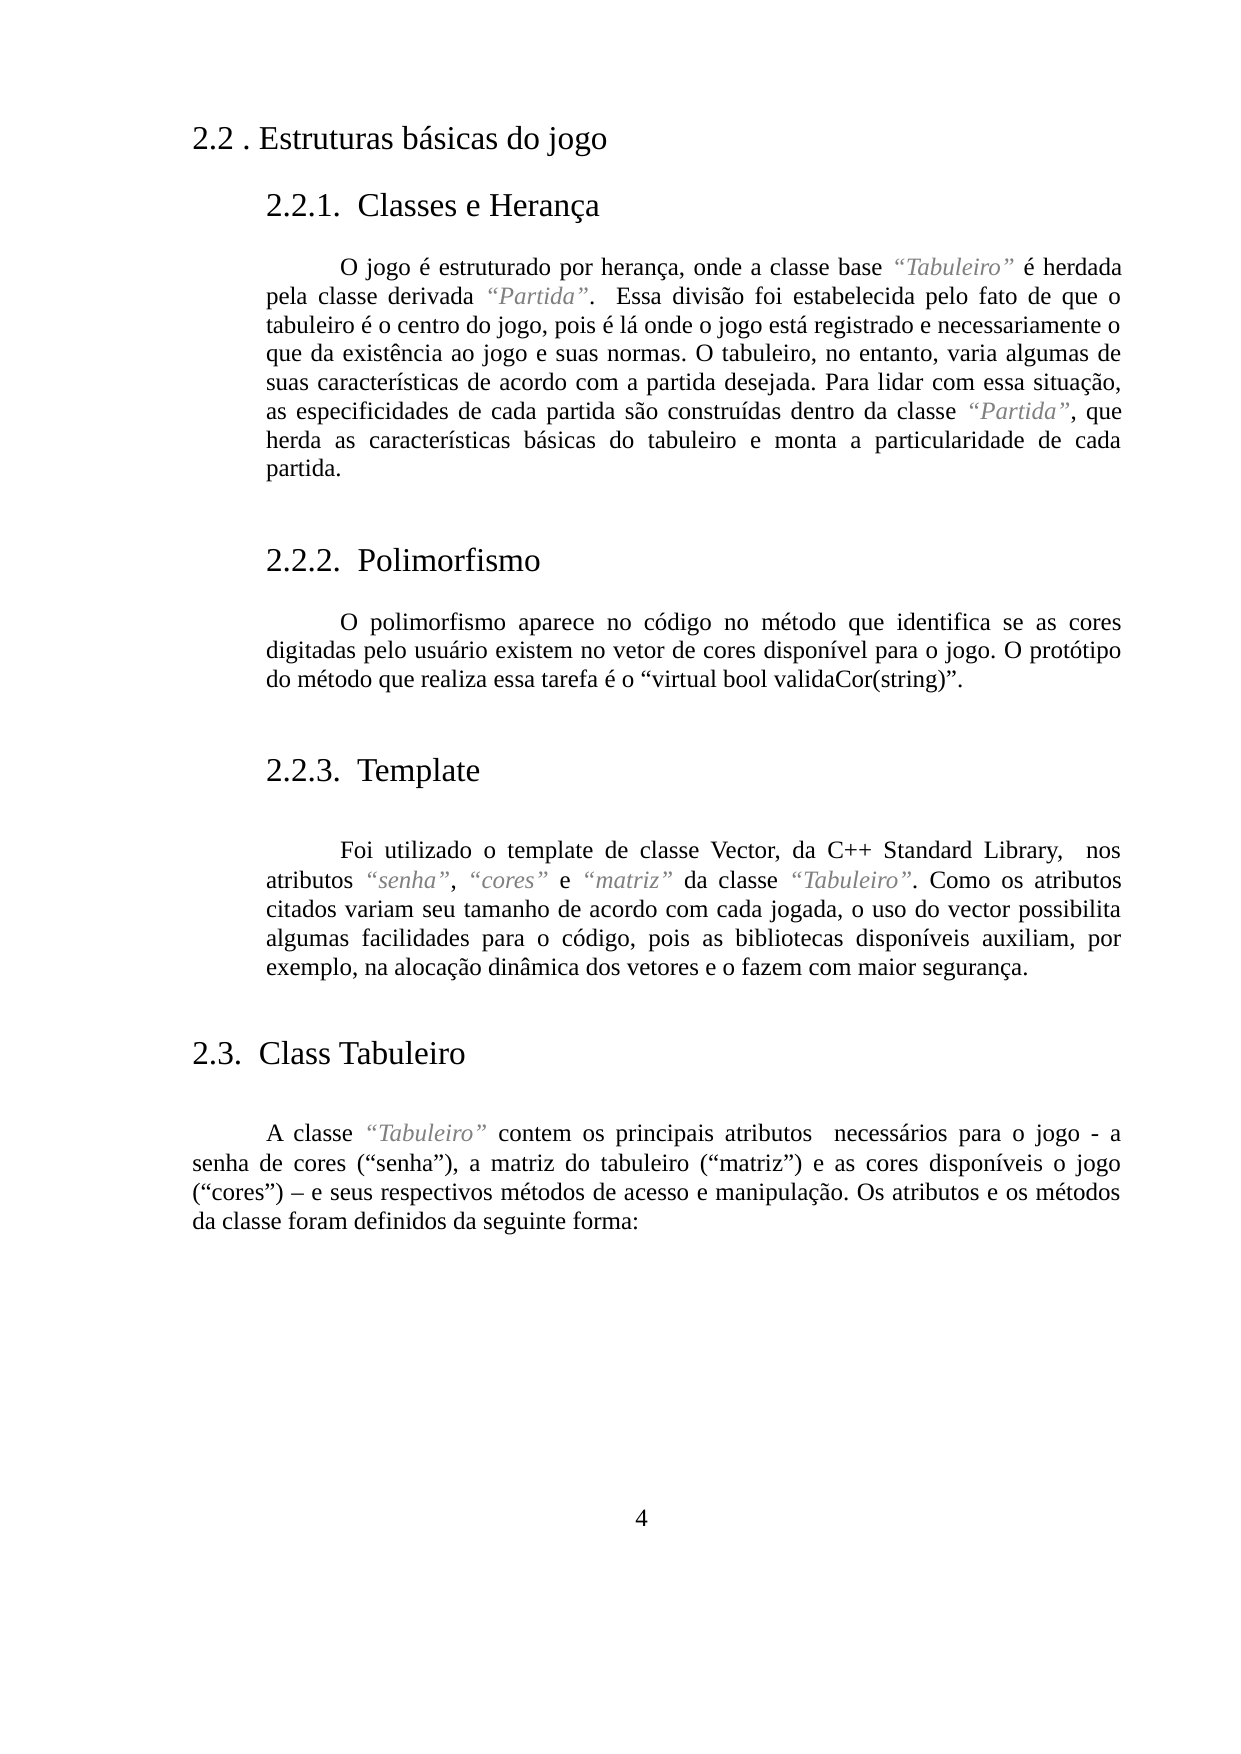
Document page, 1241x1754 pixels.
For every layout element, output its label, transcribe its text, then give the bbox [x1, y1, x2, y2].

text 2.2.1. Classes e Herança [266, 185, 1122, 223]
text A classe “Tabuleiro” contem os principais atributos necessários para o jogo - a senha de cores (“senha”), a matriz do tabuleiro (“matriz”) e as cores disponíveis o jogo (“cores”) – e seus respectivos métodos de acesso e manipulação. Os atributos e os métodos da classe foram definidos da seguinte forma: [192, 1110, 1122, 1235]
text 2.3. Class Tabuleiro [192, 1033, 1122, 1072]
text O polimorfismo aparece no código no método que identifica se as cores digitadas pelo usuário existem no vetor de cores disponível para o jogo. O protótipo do método que realiza essa tarefa é o “virtual bool validaCor(string)”. [266, 607, 1122, 693]
text 2.2.3. Template [266, 751, 1122, 827]
text 2.2.2. Polimorfismo [266, 540, 1122, 578]
text Foi utilizado o template de classe Vector, da C++ Standard Library, nos atributos “senha”, “cores” e “matriz” da classe “Tabuleiro”. Como os atributos citados variam seu tamanho de acordo com cada jogada, o uso do vector possibilita algumas facilidades para o código, pois as bibliotecas disponíveis auxiliam, por exemplo, na alocação dinâmica dos vetores e o fazem com maior segurança. [266, 827, 1122, 981]
text O jogo é estruturado por herança, onde a classe base “Tabuleiro” é herdada pela classe derivada “Partida”. Essa divisão foi estabelecida pelo fato de que o tabuleiro é o centro do jogo, pois é lá onde o jogo está registrado e necessariamente o que da existência ao jogo e suas normas. O tabuleiro, no entanto, varia algumas de suas características de acordo com a partida desejada. Para lidar com essa situação, as especificidades de cada partida são construídas dentro da classe “Partida”, que herda as características básicas do tabuleiro e monta a particularidade de cada partida. [266, 223, 1122, 482]
text 4 [118, 1503, 1122, 1532]
text 2.2 . Estruturas básicas do jogo [192, 118, 1122, 156]
